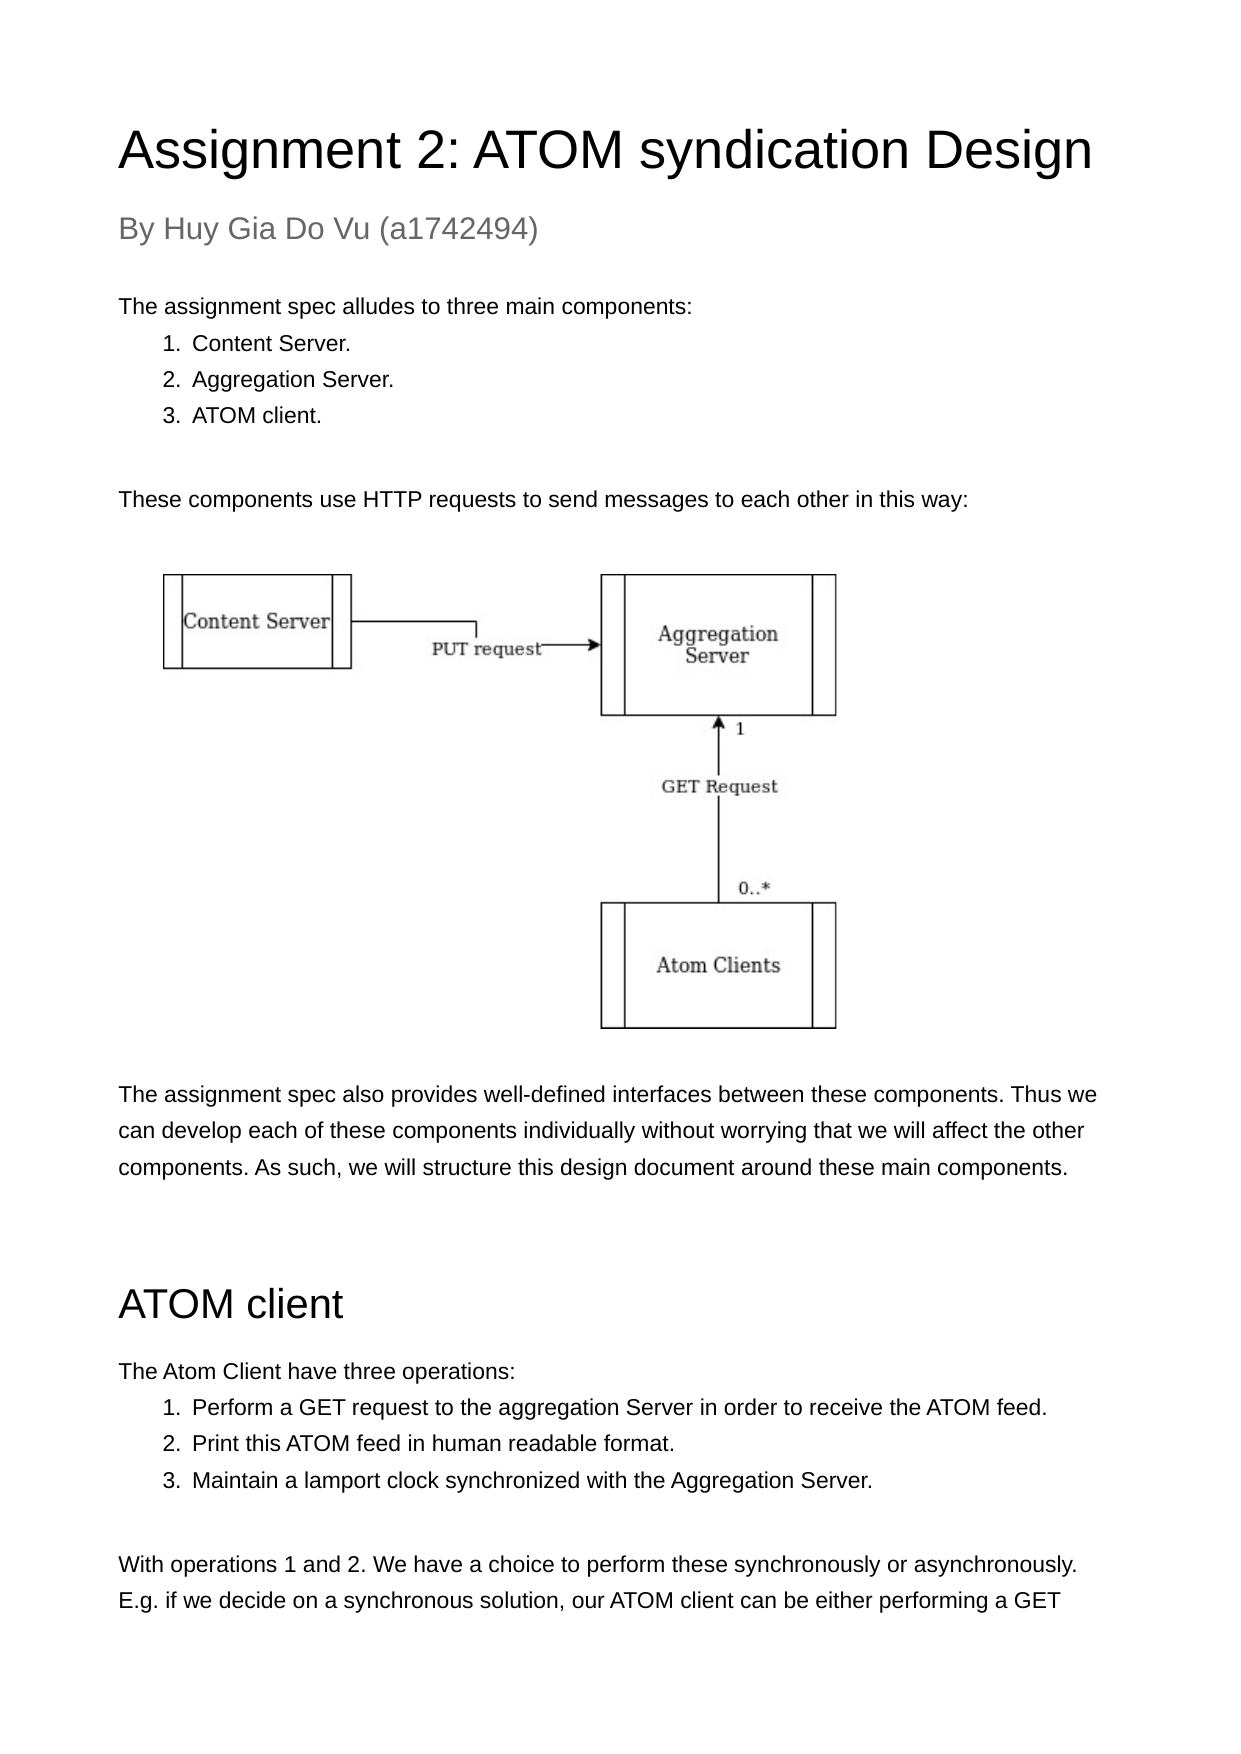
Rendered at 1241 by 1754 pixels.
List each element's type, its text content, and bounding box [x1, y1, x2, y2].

list ATOM client. [162, 402, 1122, 429]
list Maintain a lamport clock synchronized with the Aggregation Server. [162, 1467, 1122, 1493]
text These components use HTTP requests to send messages to each other in this way: [118, 486, 1122, 513]
text The assignment spec alludes to three main components: [118, 293, 1122, 319]
text The assignment spec also provides well-defined interfaces between these components. Thus we can develop each of these components individually without worrying that we will affect the other components. As such, we will structure this design document around these main components. [118, 1081, 1122, 1180]
text With operations 1 and 2. We have a choice to perform these synchronously or asynchronously. E.g. if we decide on a synchronous solution, our ATOM client can be either performing a GET [118, 1551, 1122, 1613]
list Aggregation Server. [162, 366, 1122, 392]
text By Huy Gia Do Vu (a1742494) [118, 210, 1122, 246]
picture [163, 574, 837, 1029]
list Perform a GET request to the aggregation Server in order to receive the ATOM feed. [162, 1394, 1122, 1420]
subtitle ATOM client [118, 1279, 1122, 1327]
list Content Server. [162, 329, 1122, 356]
list Print this ATOM feed in human readable format. [162, 1430, 1122, 1457]
text Assignment 2: ATOM syndication Design [118, 118, 1122, 180]
text The Atom Client have three operations: [118, 1358, 1122, 1384]
